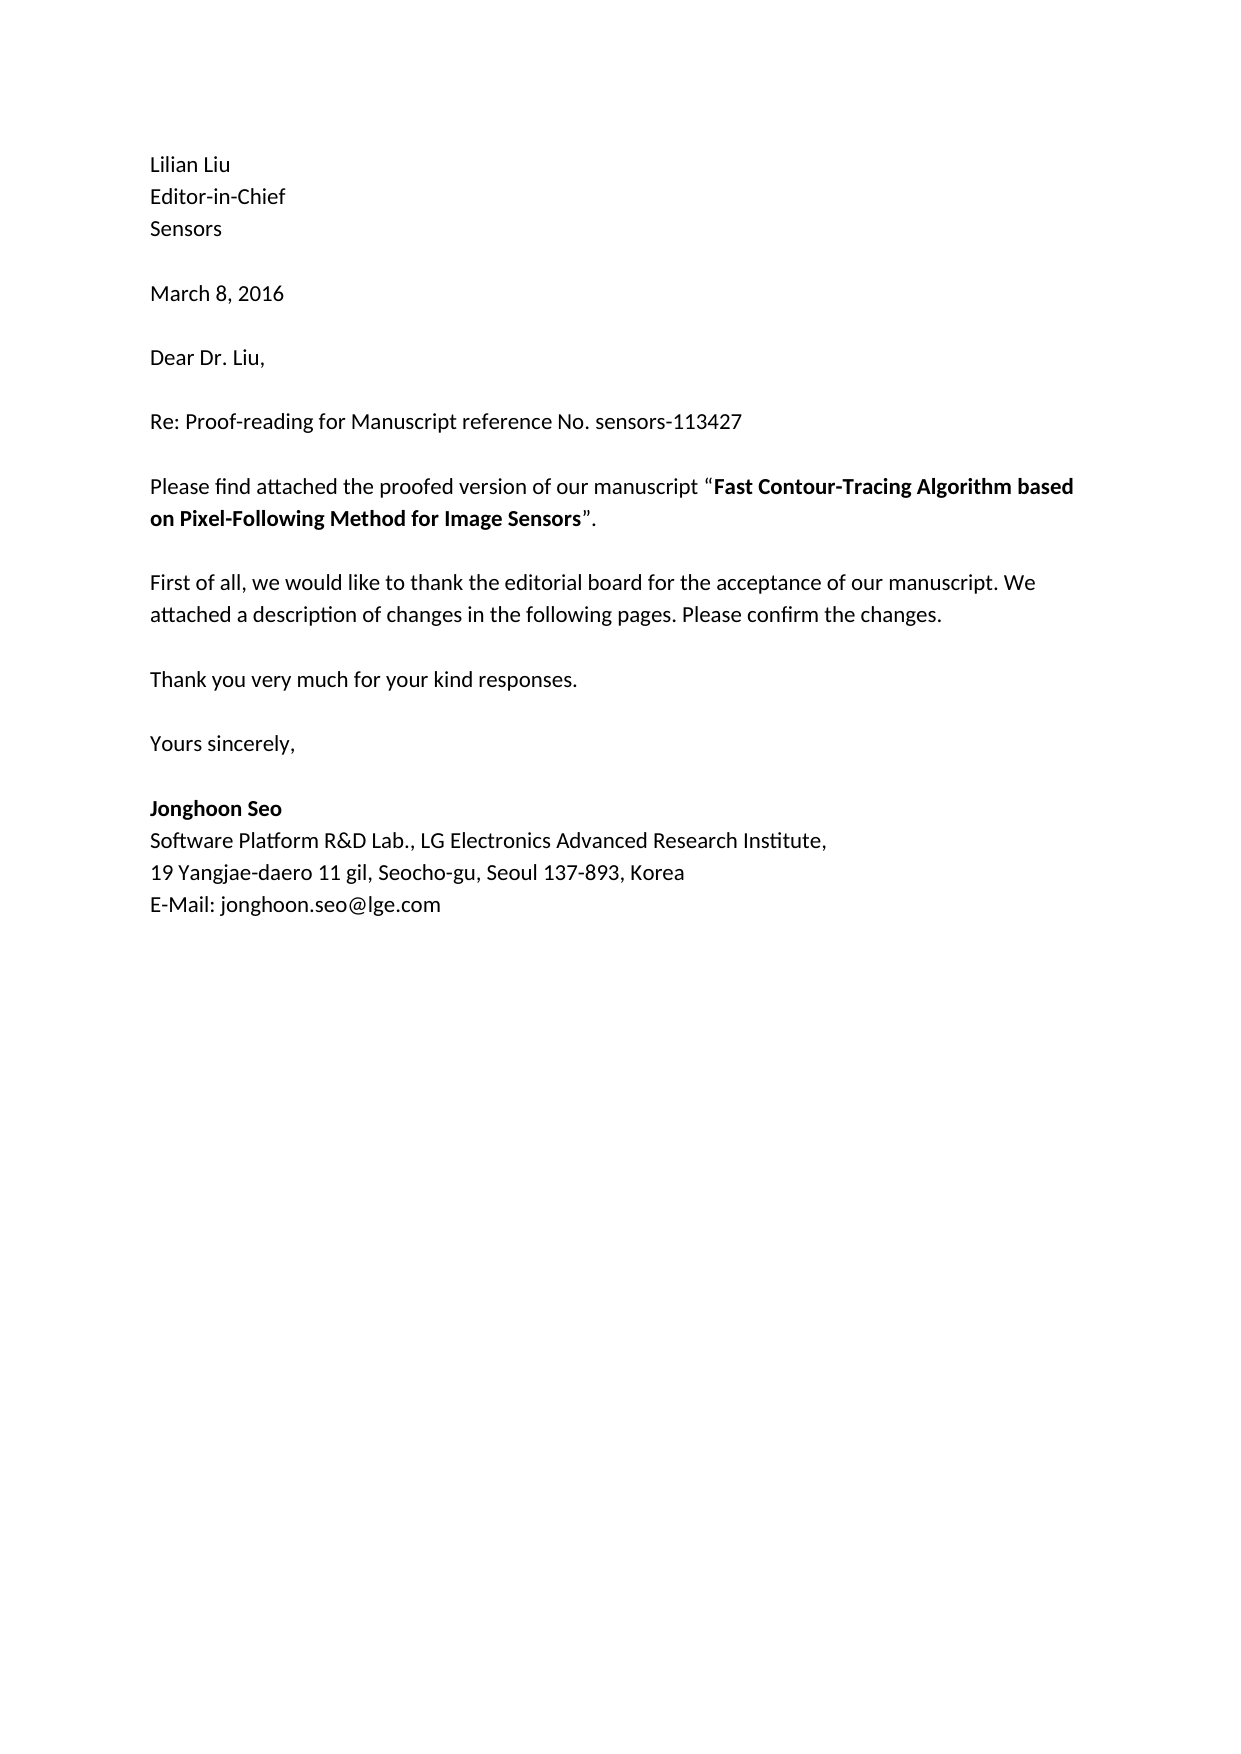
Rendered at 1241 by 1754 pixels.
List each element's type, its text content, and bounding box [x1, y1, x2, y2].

text Yours sincerely, [150, 729, 1090, 757]
text First of all, we would like to thank the editorial board for the acceptance of our manuscript. We attached a description of changes in the following pages. Please confirm the changes. [150, 568, 1090, 629]
text Lilian Liu [150, 150, 1090, 178]
text Sensors [150, 214, 1090, 242]
text March 8, 2016 [150, 279, 1090, 307]
text Re: Proof-reading for Manuscript reference No. sensors-113427 [150, 407, 1090, 436]
text Editor-in-Chief [150, 182, 1090, 210]
text 19 Yangjae-daero 11 gil, Seocho-gu, Seoul 137-893, Korea [150, 858, 1090, 886]
text Please find attached the proofed version of our manuscript “Fast Contour-Tracing Algorithm based on Pixel-Following Method for Image Sensors”. [150, 472, 1090, 532]
text E-Mail: jonghoon.seo@lge.com [150, 890, 1090, 918]
text Software Platform R&D Lab., LG Electronics Advanced Research Institute, [150, 826, 1090, 854]
text Jonghoon Seo [150, 794, 1090, 822]
text Thank you very much for your kind responses. [150, 665, 1090, 693]
text Dear Dr. Liu, [150, 343, 1090, 371]
